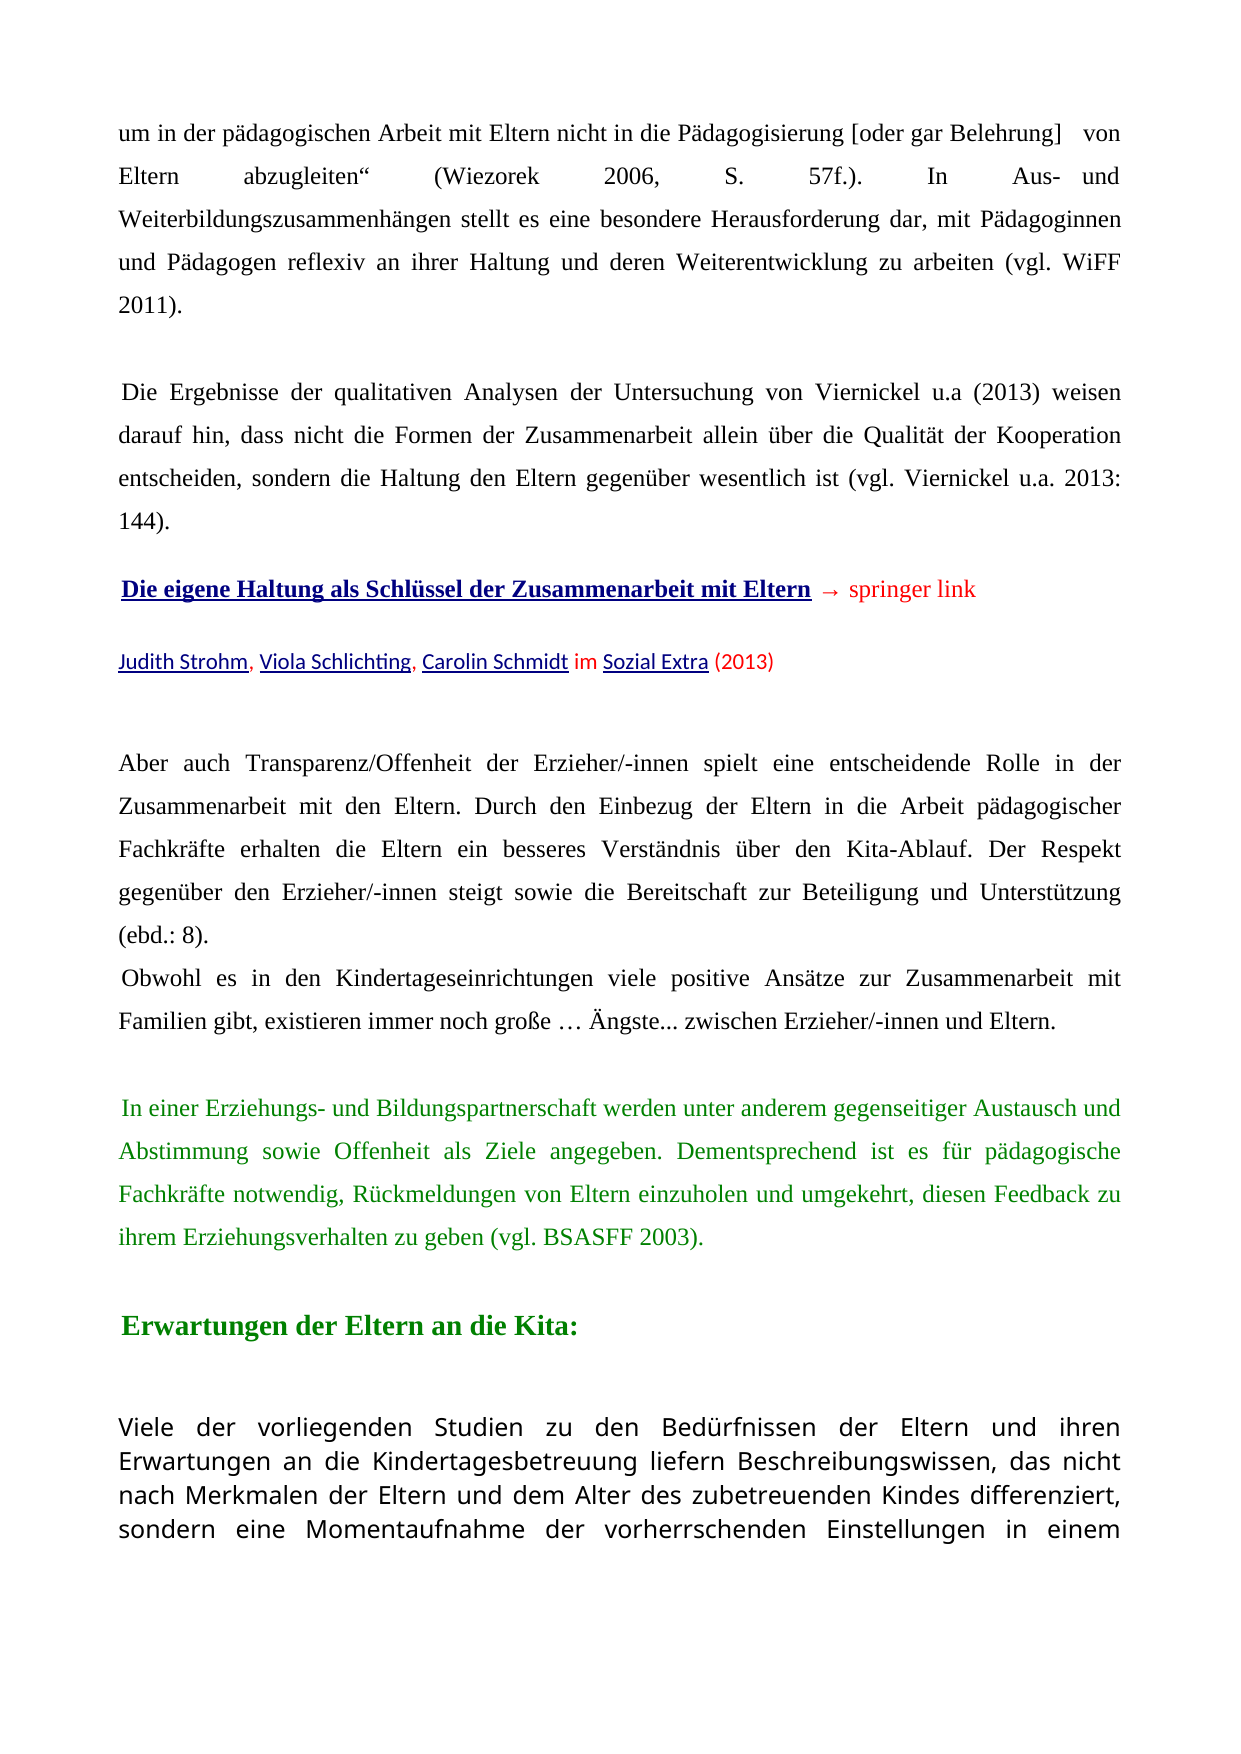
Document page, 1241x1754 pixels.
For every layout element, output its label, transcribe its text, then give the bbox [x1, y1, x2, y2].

text um in der pädagogischen Arbeit mit Eltern nicht in die Pädagogisierung [oder gar Belehrung] von Eltern abzugleiten“ (Wiezorek 2006, S. 57f.). In Aus- und Weiterbildungszusammenhängen stellt es eine besondere Herausforderung dar, mit Pädagoginnen und Pädagogen reflexiv an ihrer Haltung und deren Weiterentwicklung zu arbeiten (vgl. WiFF 2011). [118, 118, 1122, 319]
text Obwohl es in den Kindertageseinrichtungen viele positive Ansätze zur Zusammenarbeit mit Familien gibt, existieren immer noch große … Ängste... zwischen Erzieher/-innen und Eltern. [118, 963, 1122, 1035]
text In einer Erziehungs- und Bildungspartnerschaft werden unter anderem gegenseitiger Austausch und Abstimmung sowie Offenheit als Ziele angegeben. Dementsprechend ist es für pädagogische Fachkräfte notwendig, Rückmeldungen von Eltern einzuholen und umgekehrt, diesen Feedback zu ihrem Erziehungsverhalten zu geben (vgl. BSASFF 2003). [118, 1093, 1122, 1251]
text Erwartungen der Eltern an die Kita: [118, 1308, 1122, 1342]
text Viele der vorliegenden Studien zu den Bedürfnissen der Eltern und ihren Erwartungen an die Kindertagesbetreuung liefern Beschreibungswissen, das nicht nach Merkmalen der Eltern und dem Alter des zubetreuenden Kindes differenziert, sondern eine Momentaufnahme der vorherrschenden Einstellungen in einem [118, 1409, 1122, 1546]
text Die Ergebnisse der qualitativen Analysen der Untersuchung von Viernickel u.a (2013) weisen darauf hin, dass nicht die Formen der Zusammenarbeit allein über die Qualität der Kooperation entscheiden, sondern die Haltung den Eltern gegenüber wesentlich ist (vgl. Viernickel u.a. 2013: 144). [118, 377, 1122, 535]
subtitle Die eigene Haltung als Schlüssel der Zusammenarbeit mit Eltern → springer link [118, 574, 1122, 603]
text Judith Strohm, Viola Schlichting, Carolin Schmidt im Sozial Extra (2013) [118, 647, 1122, 675]
text Aber auch Transparenz/Offenheit der Erzieher/-innen spielt eine entscheidende Rolle in der Zusammenarbeit mit den Eltern. Durch den Einbezug der Eltern in die Arbeit pädagogischer Fachkräfte erhalten die Eltern ein besseres Verständnis über den Kita-Ablauf. Der Respekt gegenüber den Erzieher/-innen steigt sowie die Bereitschaft zur Beteiligung und Unterstützung (ebd.: 8). [118, 748, 1122, 949]
